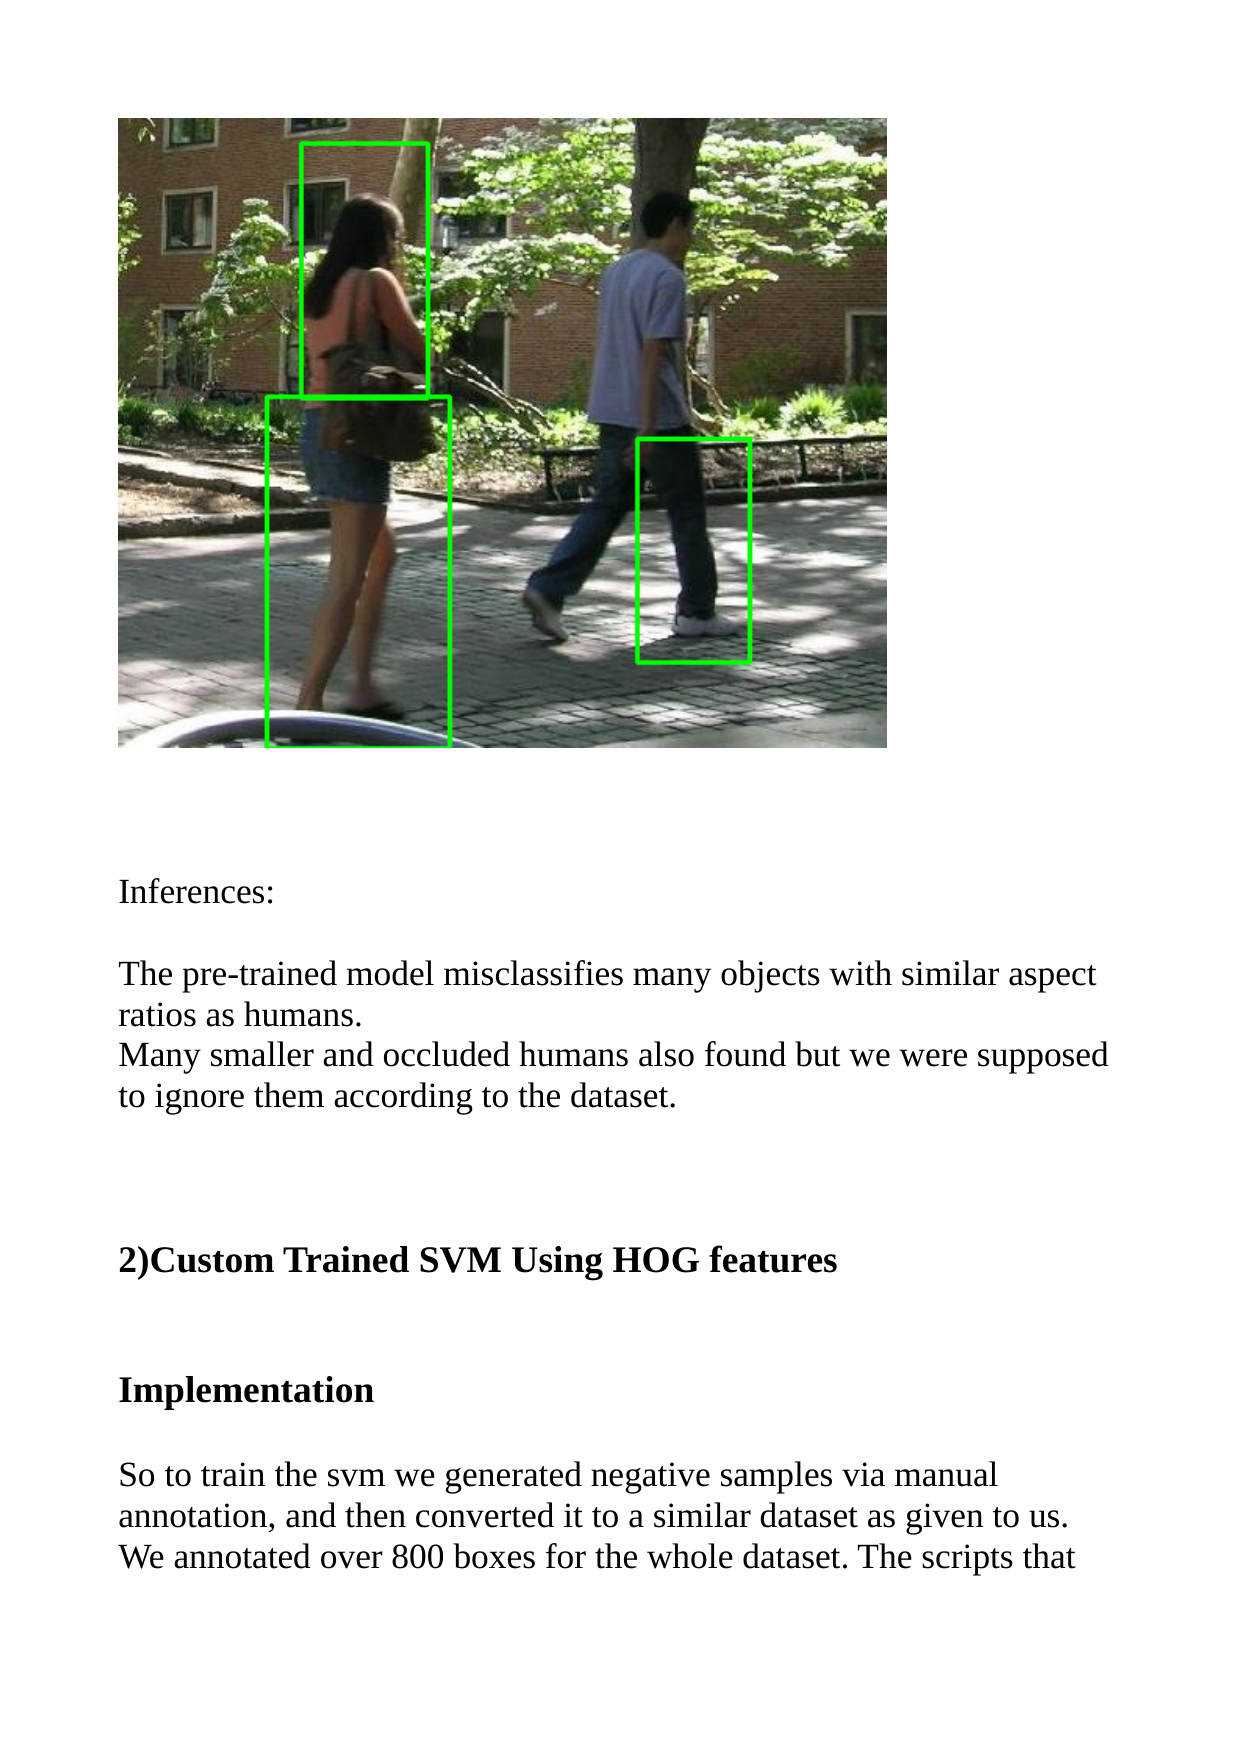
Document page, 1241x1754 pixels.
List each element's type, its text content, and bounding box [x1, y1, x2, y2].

text Inferences: [118, 870, 1122, 911]
text The pre-trained model misclassifies many objects with similar aspect ratios as humans. [118, 952, 1122, 1034]
text Implementation [118, 1367, 1122, 1410]
text Many smaller and occluded humans also found but we were supposed to ignore them according to the dataset. [118, 1034, 1122, 1115]
text So to train the svm we generated negative samples via manual annotation, and then converted it to a similar dataset as given to us. We annotated over 800 boxes for the whole dataset. The scripts that [118, 1453, 1122, 1576]
text 2)Custom Trained SVM Using HOG features [118, 1238, 1122, 1281]
